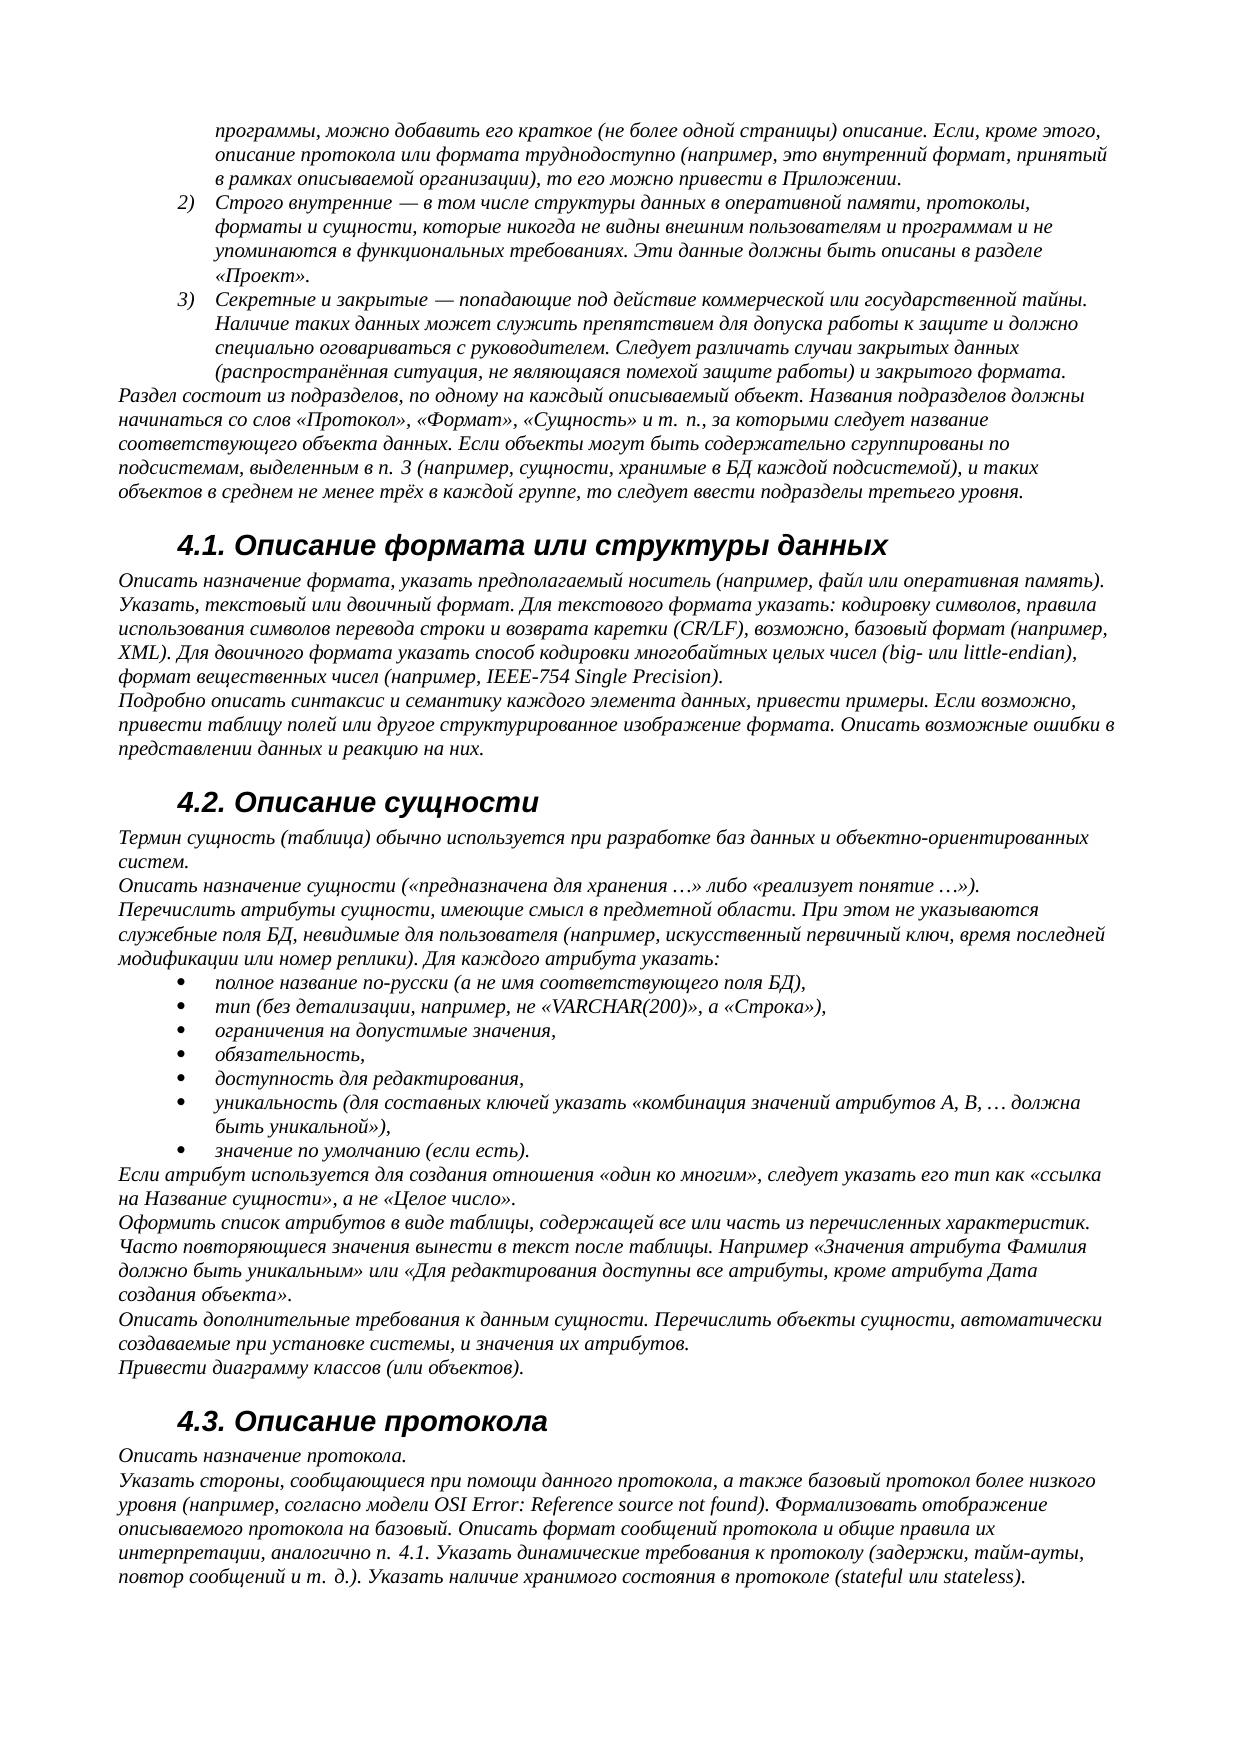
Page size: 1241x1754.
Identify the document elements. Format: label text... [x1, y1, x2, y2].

list обязательность, [177, 1042, 1122, 1066]
text Перечислить атрибуты сущности, имеющие смысл в предметной области. При этом не указываются служебные поля БД, невидимые для пользователя (например, искусственный первичный ключ, время последней модификации или номер реплики). Для каждого атрибута указать: [118, 897, 1122, 969]
list уникальность (для составных ключей указать «комбинация значений атрибутов A, B, … должна быть уникальной»), [177, 1090, 1122, 1138]
list полное название по-русски (а не имя соответствующего поля БД), [177, 969, 1122, 994]
list Строго внутренние — в том числе структуры данных в оперативной памяти, протоколы, форматы и сущности, которые никогда не видны внешним пользователям и программам и не упоминаются в функциональных требованиях. Эти данные должны быть описаны в разделе «Проект». [177, 190, 1122, 287]
text Описать дополнительные требования к данным сущности. Перечислить объекты сущности, автоматически создаваемые при установке системы, и значения их атрибутов. [118, 1306, 1122, 1354]
list Секретные и закрытые — попадающие под действие коммерческой или государственной тайны. Наличие таких данных может служить препятствием для допуска работы к защите и должно специально оговариваться с руководителем. Следует различать случаи закрытых данных (распространённая ситуация, не являющаяся помехой защите работы) и закрытого формата. [177, 287, 1122, 383]
text Указать стороны, сообщающиеся при помощи данного протокола, а также базовый протокол более низкого уровня (например, согласно модели OSI Error: Reference source not found). Формализовать отображение описываемого протокола на базовый. Описать формат сообщений протокола и общие правила их интерпретации, аналогично п. 4.1. Указать динамические требования к протоколу (задержки, тайм-ауты, повтор сообщений и т. д.). Указать наличие хранимого состояния в протоколе (stateful или stateless). [118, 1467, 1122, 1588]
list тип (без детализации, например, не «VARCHAR(200)», а «Строка»), [177, 994, 1122, 1018]
list программы, можно добавить его краткое (не более одной страницы) описание. Если, кроме этого, описание протокола или формата труднодоступно (например, это внутренний формат, принятый в рамках описываемой организации), то его можно привести в Приложении. [177, 118, 1122, 190]
text Описать назначение формата, указать предполагаемый носитель (например, файл или оперативная память). [118, 568, 1122, 592]
list доступность для редактирования, [177, 1066, 1122, 1090]
list значение по умолчанию (если есть). [177, 1138, 1122, 1162]
text Термин сущность (таблица) обычно используется при разработке баз данных и объектно-ориентированных систем. [118, 825, 1122, 873]
subtitle 4.3. Описание протокола [177, 1404, 1122, 1437]
text Указать, текстовый или двоичный формат. Для текстового формата указать: кодировку символов, правила использования символов перевода строки и возврата каретки (CR/LF), возможно, базовый формат (например, XML). Для двоичного формата указать способ кодировки многобайтных целых чисел (big- или little-endian), формат вещественных чисел (например, IEEE-754 Single Precision). [118, 592, 1122, 688]
subtitle 4.2. Описание сущности [177, 785, 1122, 819]
text Привести диаграмму классов (или объектов). [118, 1354, 1122, 1379]
text Подробно описать синтаксис и семантику каждого элемента данных, привести примеры. Если возможно, привести таблицу полей или другое структурированное изображение формата. Описать возможные ошибки в представлении данных и реакцию на них. [118, 688, 1122, 760]
text Раздел состоит из подразделов, по одному на каждый описываемый объект. Названия подразделов должны начинаться со слов «Протокол», «Формат», «Сущность» и т. п., за которыми следует название соответствующего объекта данных. Если объекты могут быть содержательно сгруппированы по подсистемам, выделенным в п. 3 (например, сущности, хранимые в БД каждой подсистемой), и таких объектов в среднем не менее трёх в каждой группе, то следует ввести подразделы третьего уровня. [118, 383, 1122, 503]
subtitle 4.1. Описание формата или структуры данных [177, 528, 1122, 562]
list ограничения на допустимые значения, [177, 1018, 1122, 1042]
text Если атрибут используется для создания отношения «один ко многим», следует указать его тип как «ссылка на Название сущности», а не «Целое число». [118, 1162, 1122, 1210]
text Оформить список атрибутов в виде таблицы, содержащей все или часть из перечисленных характеристик. Часто повторяющиеся значения вынести в текст после таблицы. Например «Значения атрибута Фамилия должно быть уникальным» или «Для редактирования доступны все атрибуты, кроме атрибута Дата создания объекта». [118, 1210, 1122, 1306]
text Описать назначение сущности («предназначена для хранения …» либо «реализует понятие …»). [118, 873, 1122, 897]
text Описать назначение протокола. [118, 1443, 1122, 1467]
